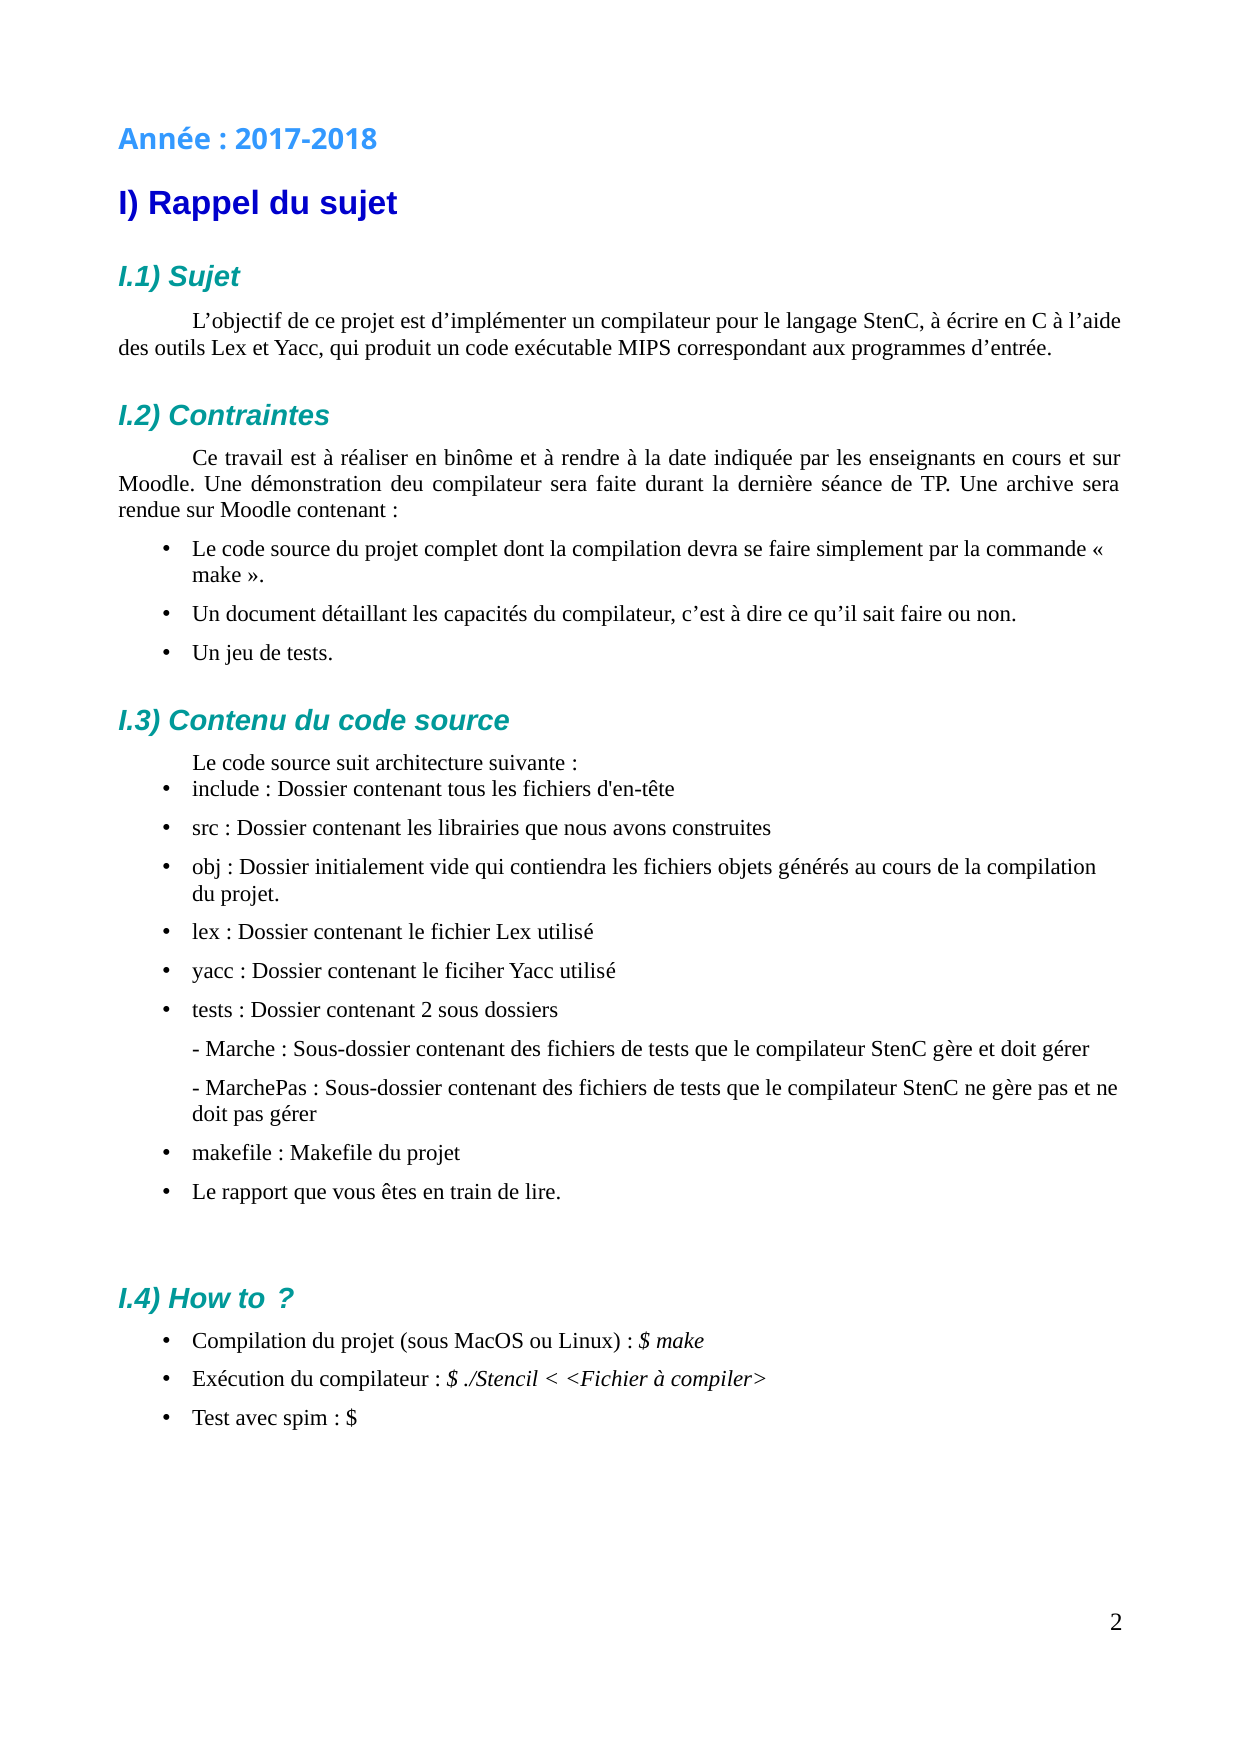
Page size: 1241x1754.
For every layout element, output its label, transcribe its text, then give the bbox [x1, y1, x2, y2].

subtitle I.3) Contenu du code source [118, 703, 1122, 737]
list - MarchePas : Sous-dossier contenant des fichiers de tests que le compilateur StenC ne gère pas et ne doit pas gérer [162, 1074, 1122, 1127]
text Le code source suit architecture suivante : [118, 749, 1122, 776]
subtitle I.1) Sujet [118, 259, 1122, 292]
text Ce travail est à réaliser en binôme et à rendre à la date indiquée par les enseignants en cours et sur Moodle. Une démonstration deu compilateur sera faite durant la dernière séance de TP. Une archive sera rendue sur Moodle contenant : [118, 444, 1122, 523]
text L’objectif de ce projet est d’implémenter un compilateur pour le langage StenC, à écrire en C à l’aide des outils Lex et Yacc, qui produit un code exécutable MIPS correspondant aux programmes d’entrée. [118, 305, 1122, 360]
list Un document détaillant les capacités du compilateur, c’est à dire ce qu’il sait faire ou non. [162, 600, 1122, 627]
list Exécution du compilateur : $ ./Stencil < <Fichier à compiler> [162, 1366, 1122, 1392]
list Test avec spim : $ [162, 1404, 1122, 1431]
list include : Dossier contenant tous les fichiers d'en-tête [162, 776, 1122, 802]
list Compilation du projet (sous MacOS ou Linux) : $ make [162, 1327, 1122, 1353]
list - Marche : Sous-dossier contenant des fichiers de tests que le compilateur StenC gère et doit gérer [162, 1035, 1122, 1061]
subtitle I) Rappel du sujet [118, 183, 1122, 221]
list src : Dossier contenant les librairies que nous avons construites [162, 814, 1122, 841]
list Un jeu de tests. [162, 639, 1122, 666]
subtitle I.4) How to ? [118, 1281, 1122, 1314]
list Le code source du projet complet dont la compilation devra se faire simplement par la commande « make ». [162, 535, 1122, 588]
list yacc : Dossier contenant le ficiher Yacc utilisé [162, 957, 1122, 984]
list Le rapport que vous êtes en train de lire. [162, 1178, 1122, 1204]
list tests : Dossier contenant 2 sous dossiers [162, 996, 1122, 1022]
list obj : Dossier initialement vide qui contiendra les fichiers objets générés au cours de la compilation du projet. [162, 853, 1122, 906]
list makefile : Makefile du projet [162, 1139, 1122, 1165]
list lex : Dossier contenant le fichier Lex utilisé [162, 918, 1122, 945]
text Année : 2017-2018 [118, 118, 1122, 158]
subtitle I.2) Contraintes [118, 398, 1122, 431]
